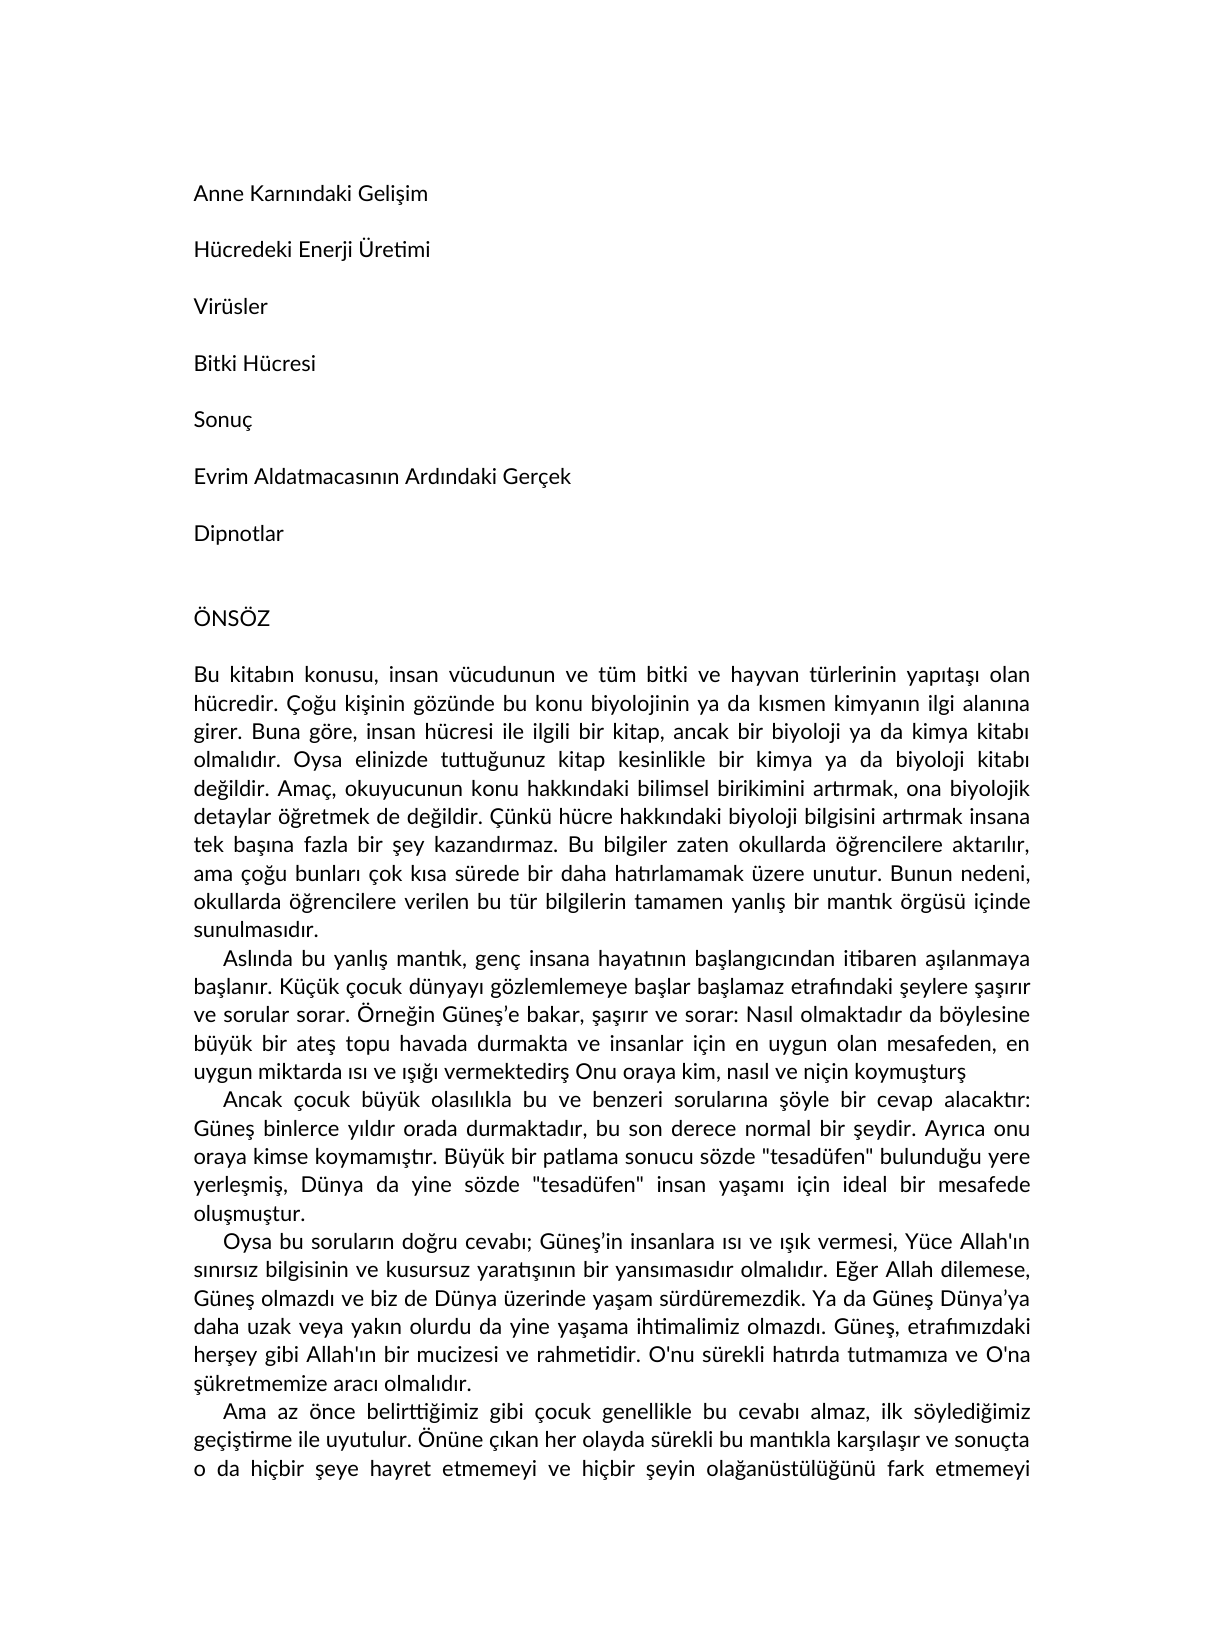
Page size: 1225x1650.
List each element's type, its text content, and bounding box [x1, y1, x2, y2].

text Bitki Hücresi [193, 348, 1032, 377]
text Oysa bu soruların doğru cevabı; Güneş’in insanlara ısı ve ışık vermesi, Yüce Allah'ın sınırsız bilgisinin ve kusursuz yaratışının bir yansımasıdır olmalıdır. Eğer Allah dilemese, Güneş olmazdı ve biz de Dünya üzerinde yaşam sürdüremezdik. Ya da Güneş Dünya’ya daha uzak veya yakın olurdu da yine yaşama ihtimalimiz olmazdı. Güneş, etrafımızdaki herşey gibi Allah'ın bir mucizesi ve rahmetidir. O'nu sürekli hatırda tutmamıza ve O'na şükretmemize aracı olmalıdır. [193, 1227, 1032, 1397]
text Bu kitabın konusu, insan vücudunun ve tüm bitki ve hayvan türlerinin yapıtaşı olan hücredir. Çoğu kişinin gözünde bu konu biyolojinin ya da kısmen kimyanın ilgi alanına girer. Buna göre, insan hücresi ile ilgili bir kitap, ancak bir biyoloji ya da kimya kitabı olmalıdır. Oysa elinizde tuttuğunuz kitap kesinlikle bir kimya ya da biyoloji kitabı değildir. Amaç, okuyucunun konu hakkındaki bilimsel birikimini artırmak, ona biyolojik detaylar öğretmek de değildir. Çünkü hücre hakkındaki biyoloji bilgisini artırmak insana tek başına fazla bir şey kazandırmaz. Bu bilgiler zaten okullarda öğrencilere aktarılır, ama çoğu bunları çok kısa sürede bir daha hatırlamamak üzere unutur. Bunun nedeni, okullarda öğrencilere verilen bu tür bilgilerin tamamen yanlış bir mantık örgüsü içinde sunulmasıdır. [193, 660, 1032, 943]
text Sonuç [193, 405, 1032, 433]
text Ama az önce belirttiğimiz gibi çocuk genellikle bu cevabı almaz, ilk söylediğimiz geçiştirme ile uyutulur. Önüne çıkan her olayda sürekli bu mantıkla karşılaşır ve sonuçta o da hiçbir şeye hayret etmemeyi ve hiçbir şeyin olağanüstülüğünü fark etmemeyi [193, 1397, 1032, 1482]
text Dipnotlar [193, 518, 1032, 547]
text Hücredeki Enerji Üretimi [193, 235, 1032, 263]
text ÖNSÖZ [193, 603, 1032, 632]
text Ancak çocuk büyük olasılıkla bu ve benzeri sorularına şöyle bir cevap alacaktır: Güneş binlerce yıldır orada durmaktadır, bu son derece normal bir şeydir. Ayrıca onu oraya kimse koymamıştır. Büyük bir patlama sonucu sözde "tesadüfen" bulunduğu yere yerleşmiş, Dünya da yine sözde "tesadüfen" insan yaşamı için ideal bir mesafede oluşmuştur. [193, 1085, 1032, 1227]
text Evrim Aldatmacasının Ardındaki Gerçek [193, 462, 1032, 490]
text Anne Karnındaki Gelişim [193, 178, 1032, 207]
text Virüsler [193, 292, 1032, 320]
text Aslında bu yanlış mantık, genç insana hayatının başlangıcından itibaren aşılanmaya başlanır. Küçük çocuk dünyayı gözlemlemeye başlar başlamaz etrafındaki şeylere şaşırır ve sorular sorar. Örneğin Güneş’e bakar, şaşırır ve sorar: Nasıl olmaktadır da böylesine büyük bir ateş topu havada durmakta ve insanlar için en uygun olan mesafeden, en uygun miktarda ısı ve ışığı vermektedirş Onu oraya kim, nasıl ve niçin koymuşturş [193, 943, 1032, 1085]
